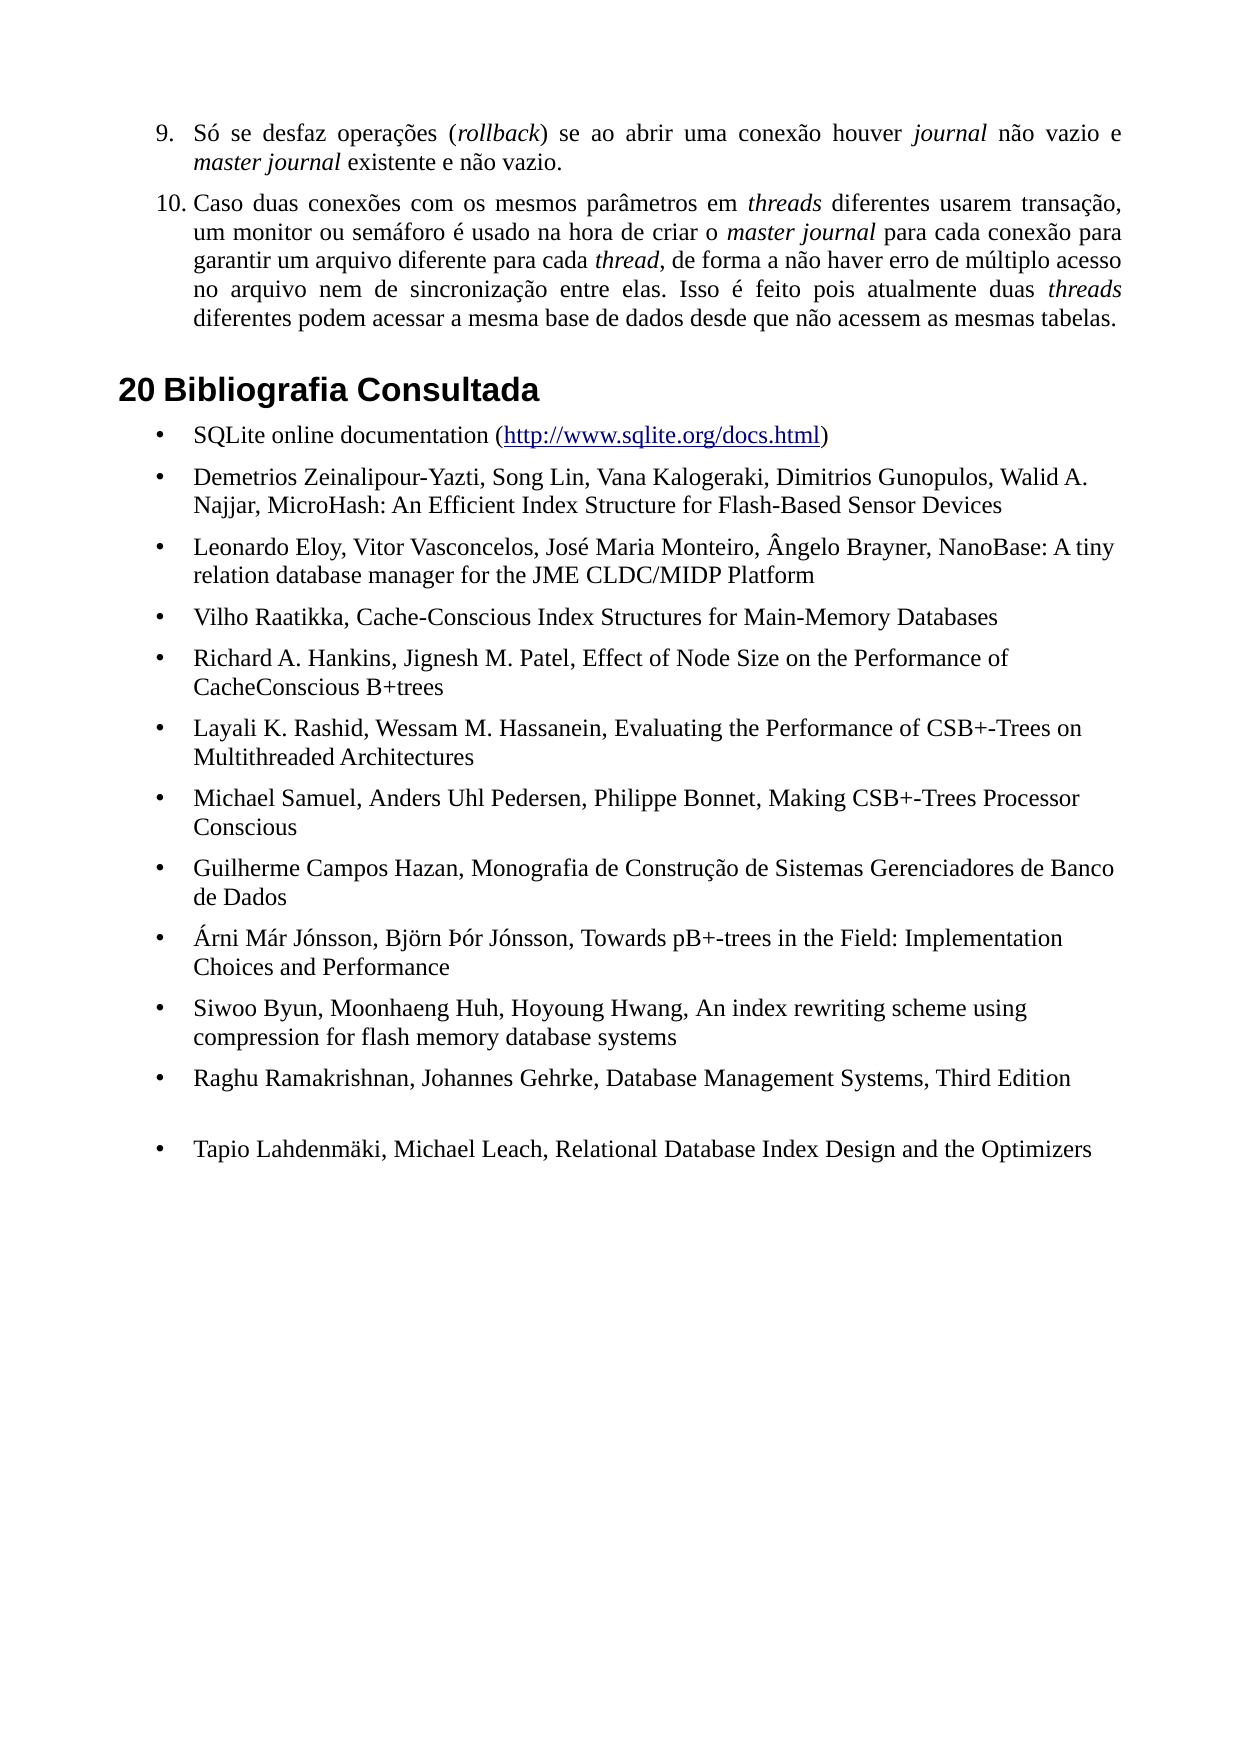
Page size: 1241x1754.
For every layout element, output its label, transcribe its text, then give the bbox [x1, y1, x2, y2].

list Leonardo Eloy, Vitor Vasconcelos, José Maria Monteiro, Ângelo Brayner, NanoBase: A tiny relation database manager for the JME CLDC/MIDP Platform [156, 532, 1122, 589]
list Richard A. Hankins, Jignesh M. Patel, Effect of Node Size on the Performance of CacheConscious B+trees [156, 643, 1122, 701]
list SQLite online documentation (http://www.sqlite.org/docs.html) [156, 421, 1122, 449]
list Guilherme Campos Hazan, Monografia de Construção de Sistemas Gerenciadores de Banco de Dados [156, 853, 1122, 911]
list Demetrios Zeinalipour-Yazti, Song Lin, Vana Kalogeraki, Dimitrios Gunopulos, Walid A. Najjar, MicroHash: An Efficient Index Structure for Flash-Based Sensor Devices [156, 462, 1122, 519]
list Árni Már Jónsson, Björn Þór Jónsson, Towards pB+-trees in the Field: Implementation Choices and Performance [156, 923, 1122, 981]
list Michael Samuel, Anders Uhl Pedersen, Philippe Bonnet, Making CSB+-Trees Processor Conscious [156, 783, 1122, 841]
list Layali K. Rashid, Wessam M. Hassanein, Evaluating the Performance of CSB+-Trees on Multithreaded Architectures [156, 713, 1122, 771]
list Caso duas conexões com os mesmos parâmetros em threads diferentes usarem transação, um monitor ou semáforo é usado na hora de criar o master journal para cada conexão para garantir um arquivo diferente para cada thread, de forma a não haver erro de múltiplo acesso no arquivo nem de sincronização entre elas. Isso é feito pois atualmente duas threads diferentes podem acessar a mesma base de dados desde que não acessem as mesmas tabelas. [156, 188, 1122, 332]
list Só se desfaz operações (rollback) se ao abrir uma conexão houver journal não vazio e master journal existente e não vazio. [156, 118, 1122, 176]
list Tapio Lahdenmäki, Michael Leach, Relational Database Index Design and the Optimizers [156, 1104, 1122, 1172]
list Siwoo Byun, Moonhaeng Huh, Hoyoung Hwang, An index rewriting scheme using compression for flash memory database systems [156, 993, 1122, 1051]
list Raghu Ramakrishnan, Johannes Gehrke, Database Management Systems, Third Edition [156, 1063, 1122, 1092]
list Vilho Raatikka, Cache-Conscious Index Structures for Main-Memory Databases [156, 602, 1122, 631]
subtitle Bibliografia Consultada [118, 369, 1122, 408]
